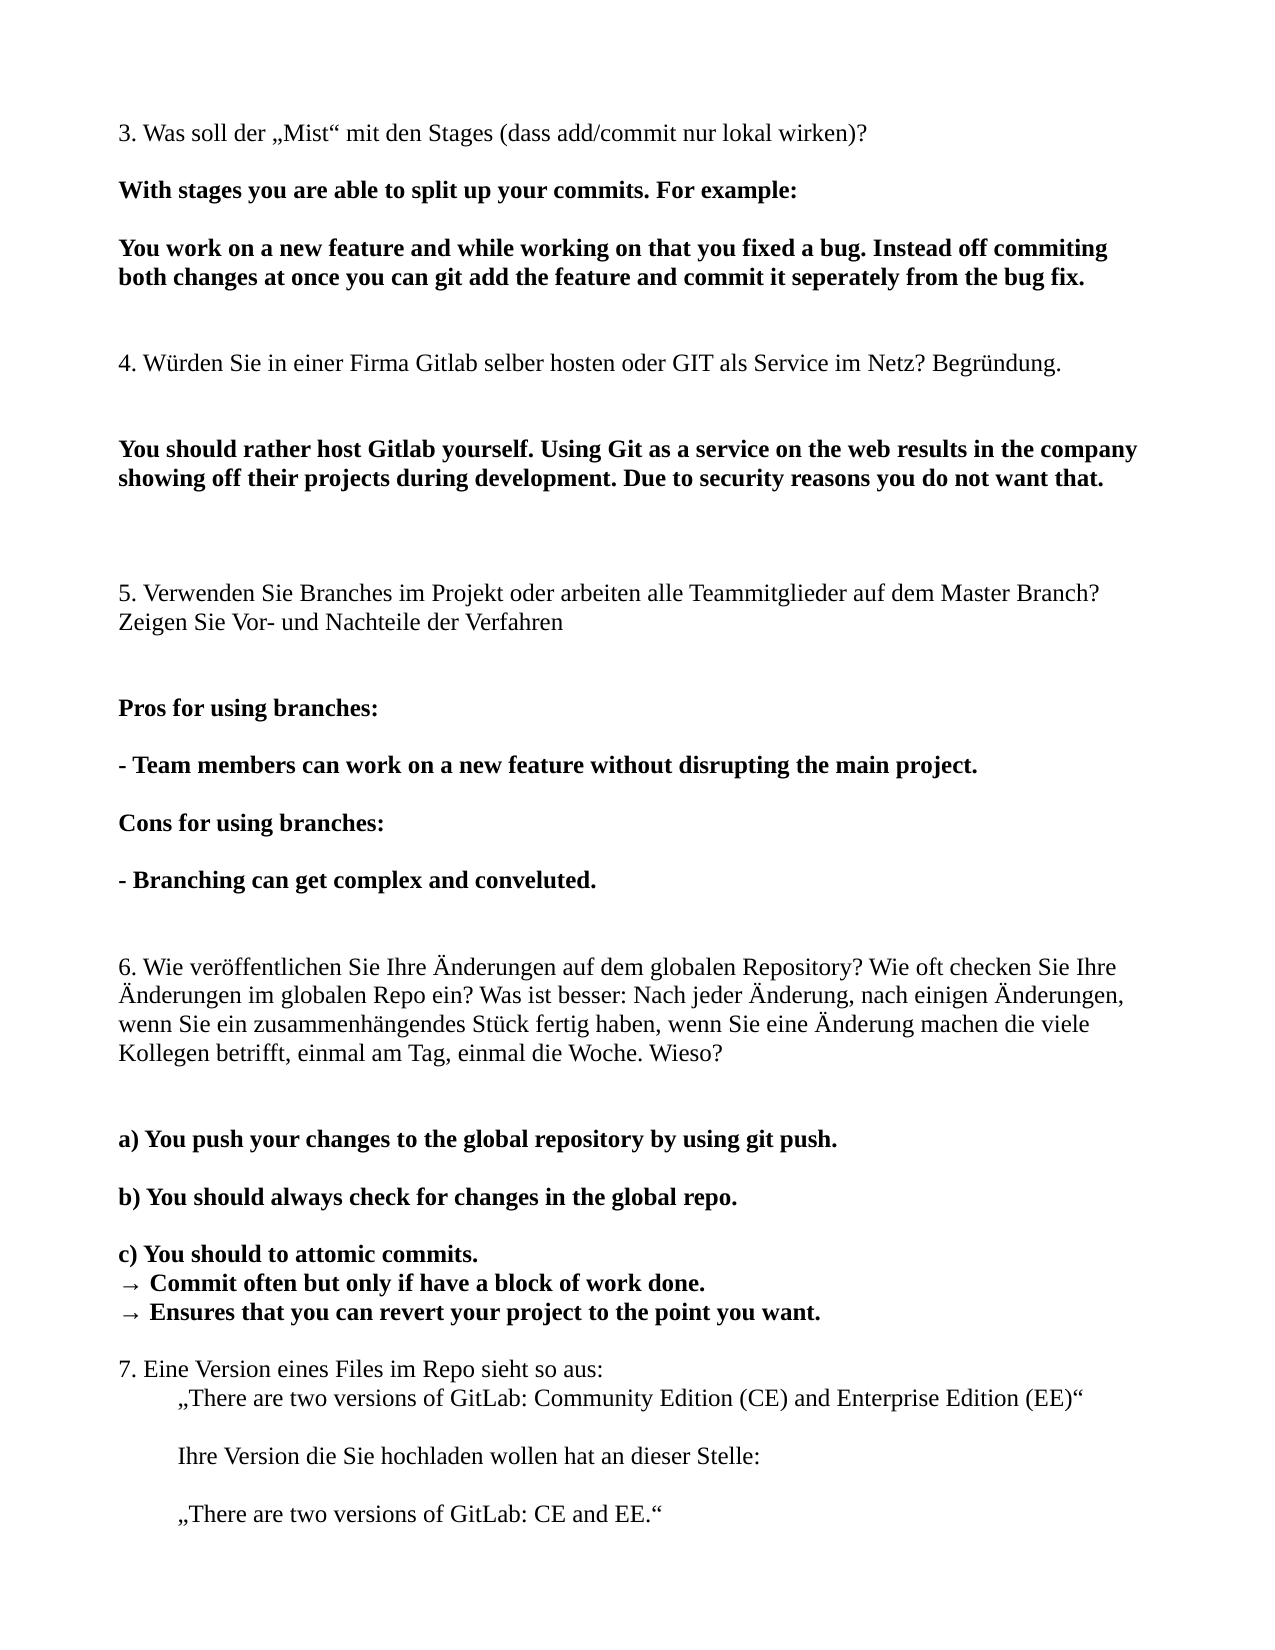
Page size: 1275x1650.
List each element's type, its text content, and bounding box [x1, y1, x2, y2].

text 6. Wie veröffentlichen Sie Ihre Änderungen auf dem globalen Repository? Wie oft checken Sie Ihre Änderungen im globalen Repo ein? Was ist besser: Nach jeder Änderung, nach einigen Änderungen, wenn Sie ein zusammenhängendes Stück fertig haben, wenn Sie eine Änderung machen die viele Kollegen betrifft, einmal am Tag, einmal die Woche. Wieso? [118, 952, 1157, 1067]
text 3. Was soll der „Mist“ mit den Stages (dass add/commit nur lokal wirken)? [118, 118, 1157, 147]
text - Branching can get complex and conveluted. [118, 866, 1157, 894]
text Ihre Version die Sie hochladen wollen hat an dieser Stelle: [177, 1441, 1098, 1470]
text Pros for using branches: [118, 693, 1157, 722]
text a) You push your changes to the global repository by using git push. [118, 1124, 1157, 1153]
text „There are two versions of GitLab: CE and EE.“ [177, 1499, 1098, 1528]
text - Team members can work on a new feature without disrupting the main project. [118, 751, 1157, 779]
text b) You should always check for changes in the global repo. [118, 1182, 1157, 1211]
text You work on a new feature and while working on that you fixed a bug. Instead off commiting both changes at once you can git add the feature and commit it seperately from the bug fix. [118, 233, 1157, 291]
text → Ensures that you can revert your project to the point you want. [118, 1297, 1157, 1326]
text You should rather host Gitlab yourself. Using Git as a service on the web results in the company showing off their projects during development. Due to security reasons you do not want that. [118, 434, 1157, 492]
text 4. Würden Sie in einer Firma Gitlab selber hosten oder GIT als Service im Netz? Begründung. [118, 348, 1157, 377]
text „There are two versions of GitLab: Community Edition (CE) and Enterprise Edition (EE)“ [177, 1383, 1098, 1412]
text 5. Verwenden Sie Branches im Projekt oder arbeiten alle Teammitglieder auf dem Master Branch? Zeigen Sie Vor- und Nachteile der Verfahren [118, 578, 1157, 636]
text → Commit often but only if have a block of work done. [118, 1268, 1157, 1297]
text With stages you are able to split up your commits. For example: [118, 176, 1157, 204]
text 7. Eine Version eines Files im Repo sieht so aus: [118, 1354, 1157, 1383]
text c) You should to attomic commits. [118, 1239, 1157, 1268]
text Cons for using branches: [118, 808, 1157, 837]
